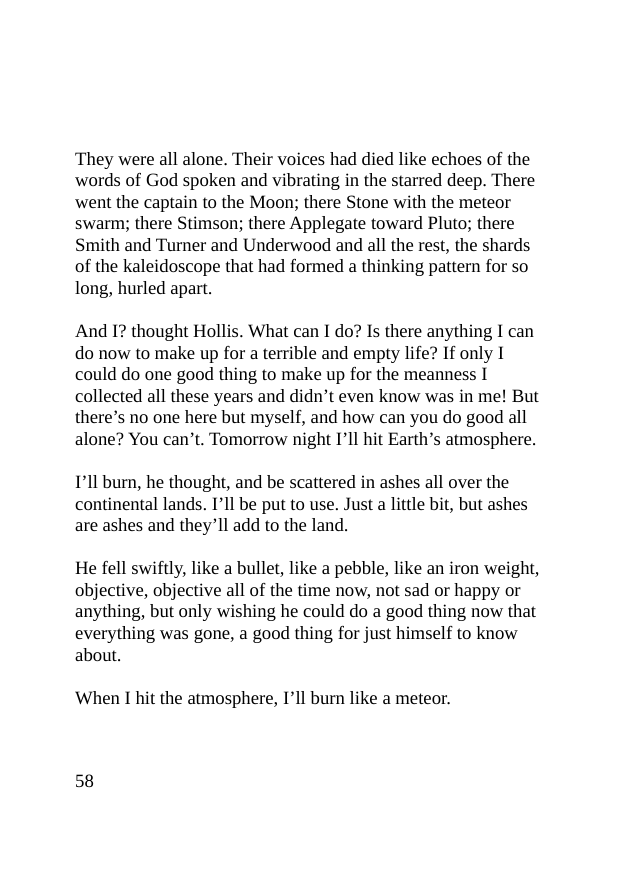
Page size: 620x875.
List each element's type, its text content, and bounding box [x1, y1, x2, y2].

text They were all alone. Their voices had died like echoes of the words of God spoken and vibrating in the starred deep. There went the captain to the Moon; there Stone with the meteor swarm; there Stimson; there Applegate toward Pluto; there Smith and Turner and Underwood and all the rest, the shards of the kaleidoscope that had formed a thinking pattern for so long, hurled apart. And I? thought Hollis. What can I do? Is there anything I can do now to make up for a terrible and empty life? If only I could do one good thing to make up for the meanness I collected all these years and didn’t even know was in me! But there’s no one here but myself, and how can you do good all alone? You can’t. Tomorrow night I’ll hit Earth’s atmosphere. I’ll burn, he thought, and be scattered in ashes all over the continental lands. I’ll be put to use. Just a little bit, but ashes are ashes and they’ll add to the land. He fell swiftly, like a bullet, like a pebble, like an iron weight, objective, objective all of the time now, not sad or happy or anything, but only wishing he could do a good thing now that everything was gone, a good thing for just himself to know about. When I hit the atmosphere, I’ll burn like a meteor. [75, 126, 544, 730]
